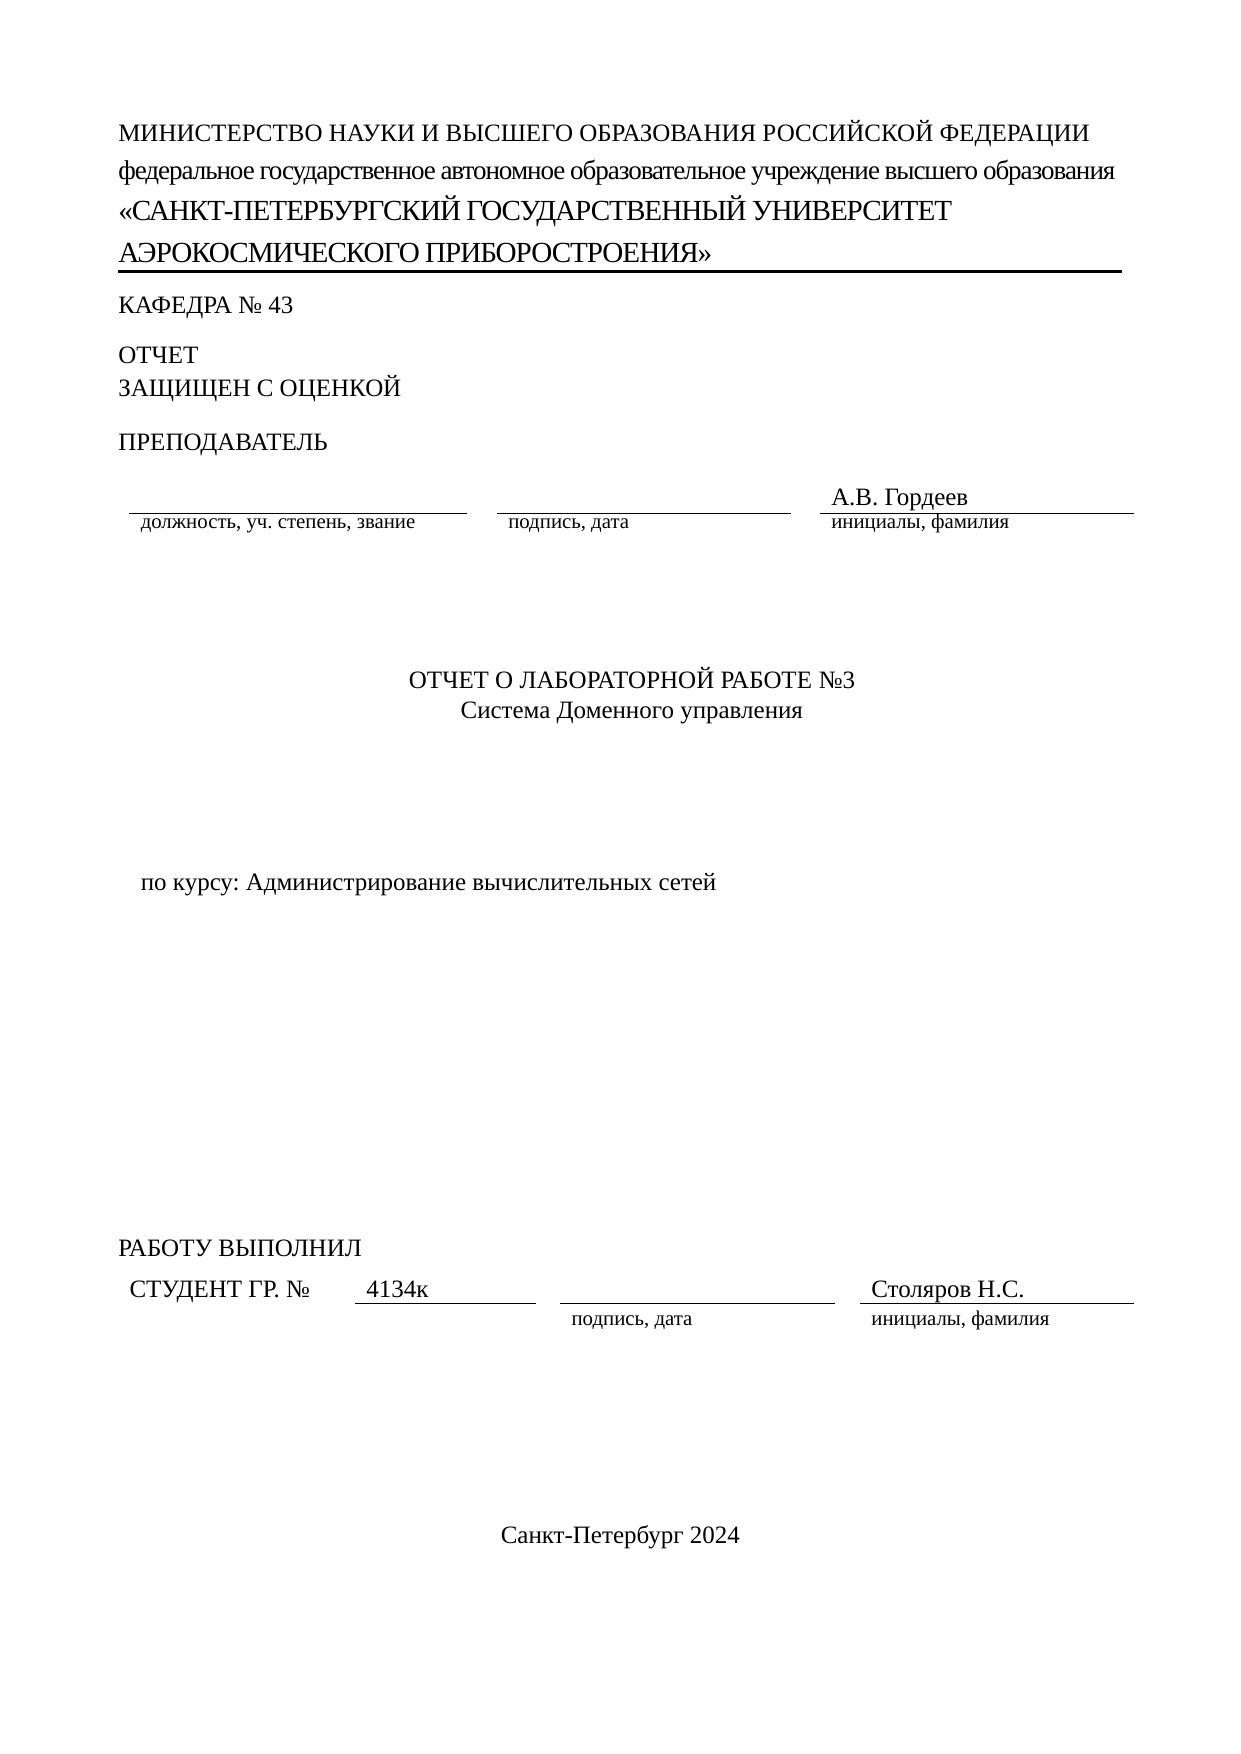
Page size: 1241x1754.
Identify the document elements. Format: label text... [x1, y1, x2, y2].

text федеральное государственное автономное образовательное учреждение высшего образования [118, 154, 1122, 185]
text РАБОТУ ВЫПОЛНИЛ [118, 1233, 1122, 1262]
table_header [791, 470, 820, 512]
text Санкт-Петербург 2024 [118, 1520, 1122, 1606]
text «САНКТ-ПЕТЕРБУРГСКИЙ ГОСУДАРСТВЕННЫЙ УНИВЕРСИТЕТ [118, 193, 1122, 226]
table_cell инициалы, фамилия [939, 514, 1134, 532]
table_cell должность, уч. степень, звание [129, 514, 467, 532]
table_cell [536, 1303, 560, 1333]
text ПРЕПОДАВАТЕЛЬ [118, 427, 1122, 456]
text АЭРОКОСМИЧЕСКОГО ПРИБОРОСТРОЕНИЯ» [118, 235, 1122, 270]
table_header [497, 470, 791, 512]
table_cell [791, 513, 820, 532]
table_header [560, 1262, 835, 1303]
table_header [129, 470, 467, 512]
table_header [835, 1262, 860, 1303]
table_cell [129, 1303, 355, 1333]
table_cell подпись, дата [497, 514, 791, 532]
table_cell инициалы, фамилия [820, 514, 937, 532]
table_cell Система Доменного управления [129, 695, 1134, 855]
text МИНИСТЕРСТВО НАУКИ И ВЫСШЕГО ОБРАЗОВАНИЯ РОССИЙСКОЙ ФЕДЕРАЦИИ [118, 118, 1122, 147]
text ОТЧЕТ ЗАЩИЩЕН С ОЦЕНКОЙ [118, 340, 1122, 402]
table_header [536, 1262, 560, 1303]
table_cell по курсу: Администрирование вычислительных сетей [129, 855, 1134, 966]
table_header [467, 470, 497, 512]
table_cell [129, 966, 1134, 1025]
table_cell [355, 1304, 536, 1333]
table_header А.В. Гордеев [820, 470, 1134, 512]
table_cell [129, 1025, 1134, 1058]
table_header 4134к [355, 1262, 536, 1303]
table_header Столяров Н.С. [860, 1262, 1134, 1303]
table_header СТУДЕНТ ГР. № [129, 1262, 355, 1303]
table_cell инициалы, фамилия [860, 1304, 1134, 1333]
table_header ОТЧЕТ О ЛАБОРАТОРНОЙ РАБОТЕ №3 [129, 565, 1134, 695]
table_cell [835, 1303, 860, 1333]
text КАФЕДРА № 43 [118, 290, 1122, 319]
table_cell подпись, дата [560, 1304, 835, 1333]
table_cell [467, 513, 497, 532]
